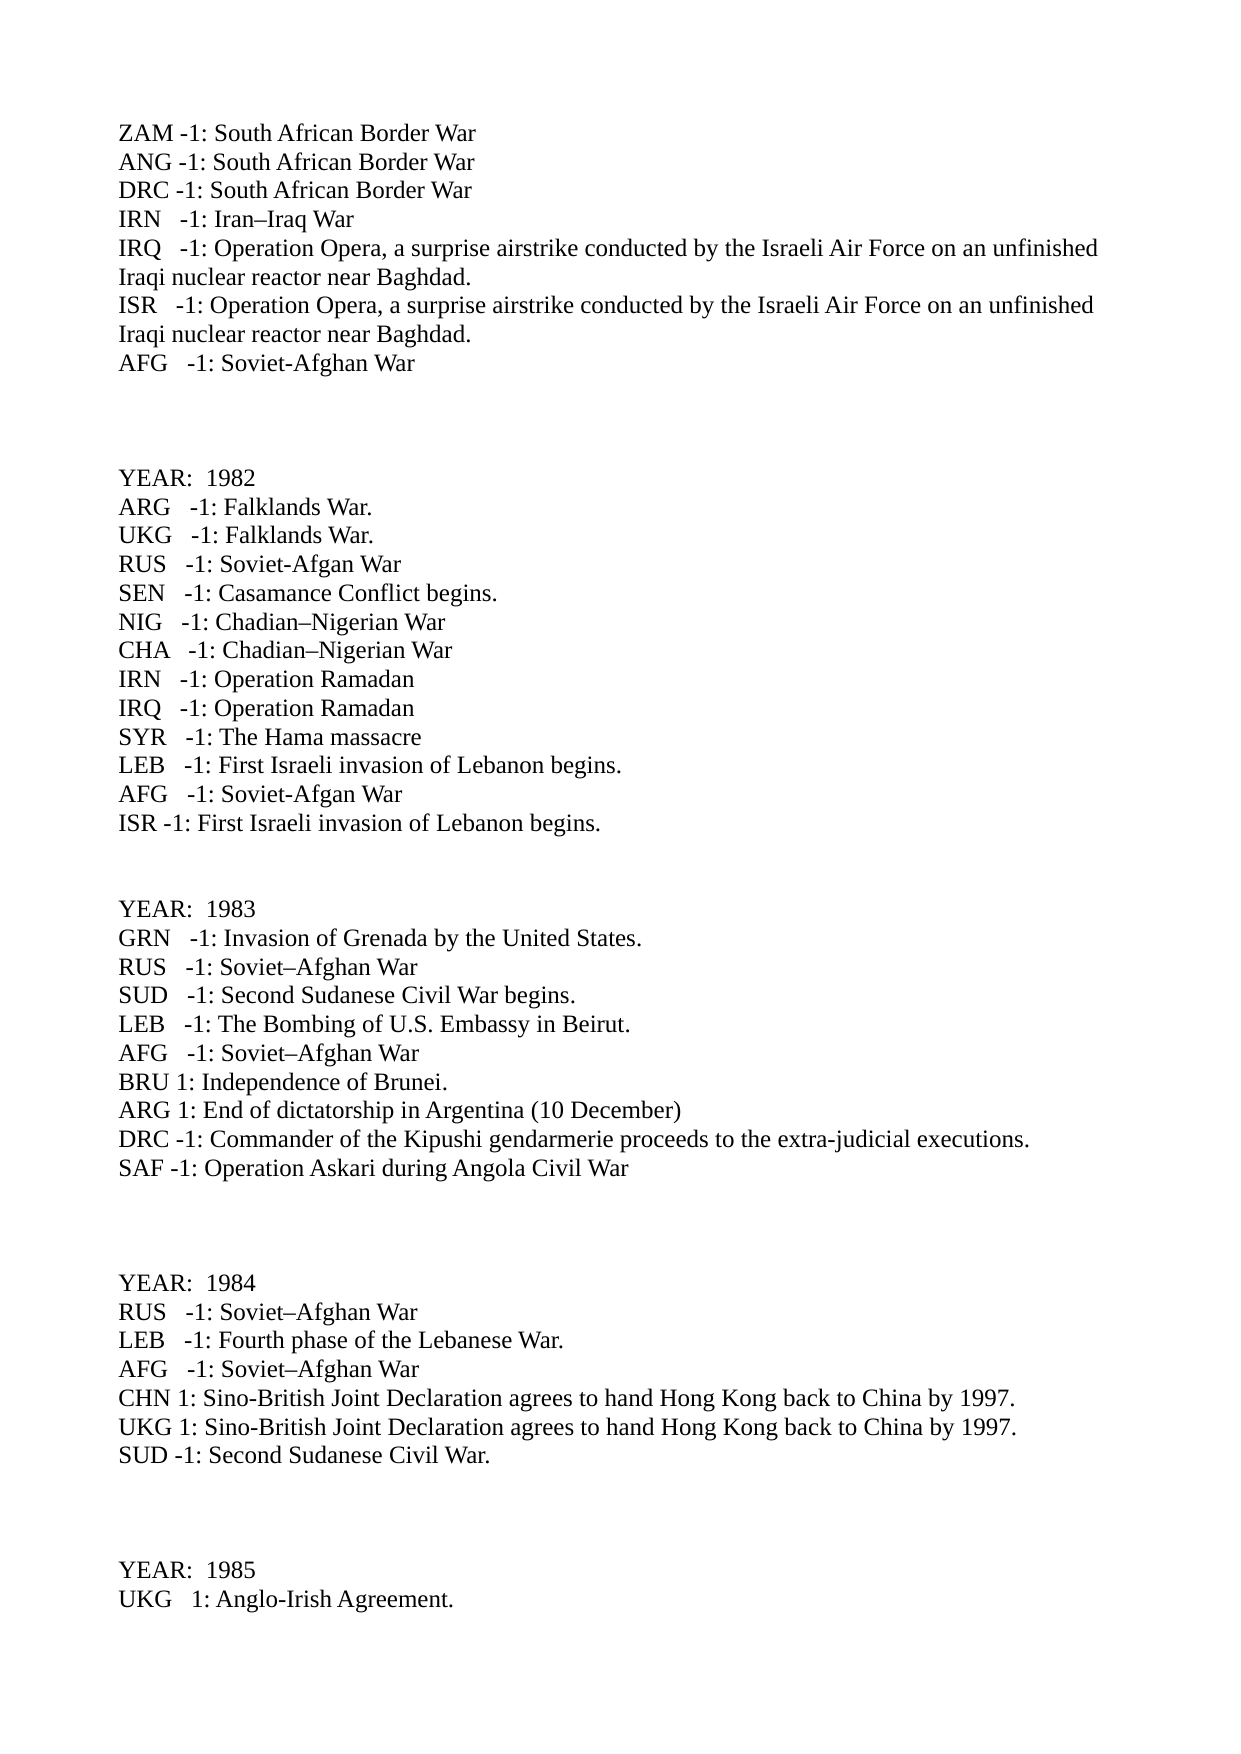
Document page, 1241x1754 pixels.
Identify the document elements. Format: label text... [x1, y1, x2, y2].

text CHN 1: Sino-British Joint Declaration agrees to hand Hong Kong back to China by 1997. [118, 1383, 1122, 1412]
text SEN -1: Casamance Conflict begins. [118, 578, 1122, 607]
text YEAR: 1983 [118, 894, 1122, 923]
text AFG -1: Soviet-Afgan War [118, 779, 1122, 808]
text ISR -1: First Israeli invasion of Lebanon begins. [118, 808, 1122, 837]
text BRU 1: Independence of Brunei. [118, 1067, 1122, 1096]
text RUS -1: Soviet–Afghan War [118, 952, 1122, 981]
text AFG -1: Soviet-Afghan War [118, 348, 1122, 377]
text CHA -1: Chadian–Nigerian War [118, 636, 1122, 664]
text RUS -1: Soviet–Afghan War [118, 1297, 1122, 1326]
text LEB -1: The Bombing of U.S. Embassy in Beirut. [118, 1009, 1122, 1038]
text GRN -1: Invasion of Grenada by the United States. [118, 923, 1122, 952]
text IRN -1: Operation Ramadan [118, 664, 1122, 693]
text DRC -1: South African Border War [118, 176, 1122, 204]
text DRC -1: Commander of the Kipushi gendarmerie proceeds to the extra-judicial executions. [118, 1124, 1122, 1153]
text ANG -1: South African Border War [118, 147, 1122, 176]
text SYR -1: The Hama massacre [118, 722, 1122, 751]
text AFG -1: Soviet–Afghan War [118, 1038, 1122, 1067]
text IRQ -1: Operation Opera, a surprise airstrike conducted by the Israeli Air Force on an unfinished Iraqi nuclear reactor near Baghdad. [118, 233, 1122, 291]
text UKG -1: Falklands War. [118, 521, 1122, 549]
text RUS -1: Soviet-Afgan War [118, 549, 1122, 578]
text NIG -1: Chadian–Nigerian War [118, 607, 1122, 636]
text ZAM -1: South African Border War [118, 118, 1122, 147]
text IRQ -1: Operation Ramadan [118, 693, 1122, 722]
text LEB -1: Fourth phase of the Lebanese War. [118, 1326, 1122, 1354]
text ARG 1: End of dictatorship in Argentina (10 December) [118, 1096, 1122, 1124]
text YEAR: 1984 [118, 1268, 1122, 1297]
text UKG 1: Sino-British Joint Declaration agrees to hand Hong Kong back to China by 1997. [118, 1412, 1122, 1441]
text SAF -1: Operation Askari during Angola Civil War [118, 1153, 1122, 1182]
text UKG 1: Anglo-Irish Agreement. [118, 1584, 1122, 1613]
text LEB -1: First Israeli invasion of Lebanon begins. [118, 751, 1122, 779]
text ARG -1: Falklands War. [118, 492, 1122, 521]
text YEAR: 1985 [118, 1556, 1122, 1584]
text SUD -1: Second Sudanese Civil War. [118, 1441, 1122, 1469]
text AFG -1: Soviet–Afghan War [118, 1354, 1122, 1383]
text IRN -1: Iran–Iraq War [118, 204, 1122, 233]
text ISR -1: Operation Opera, a surprise airstrike conducted by the Israeli Air Force on an unfinished Iraqi nuclear reactor near Baghdad. [118, 291, 1122, 348]
text YEAR: 1982 [118, 463, 1122, 492]
text SUD -1: Second Sudanese Civil War begins. [118, 981, 1122, 1009]
